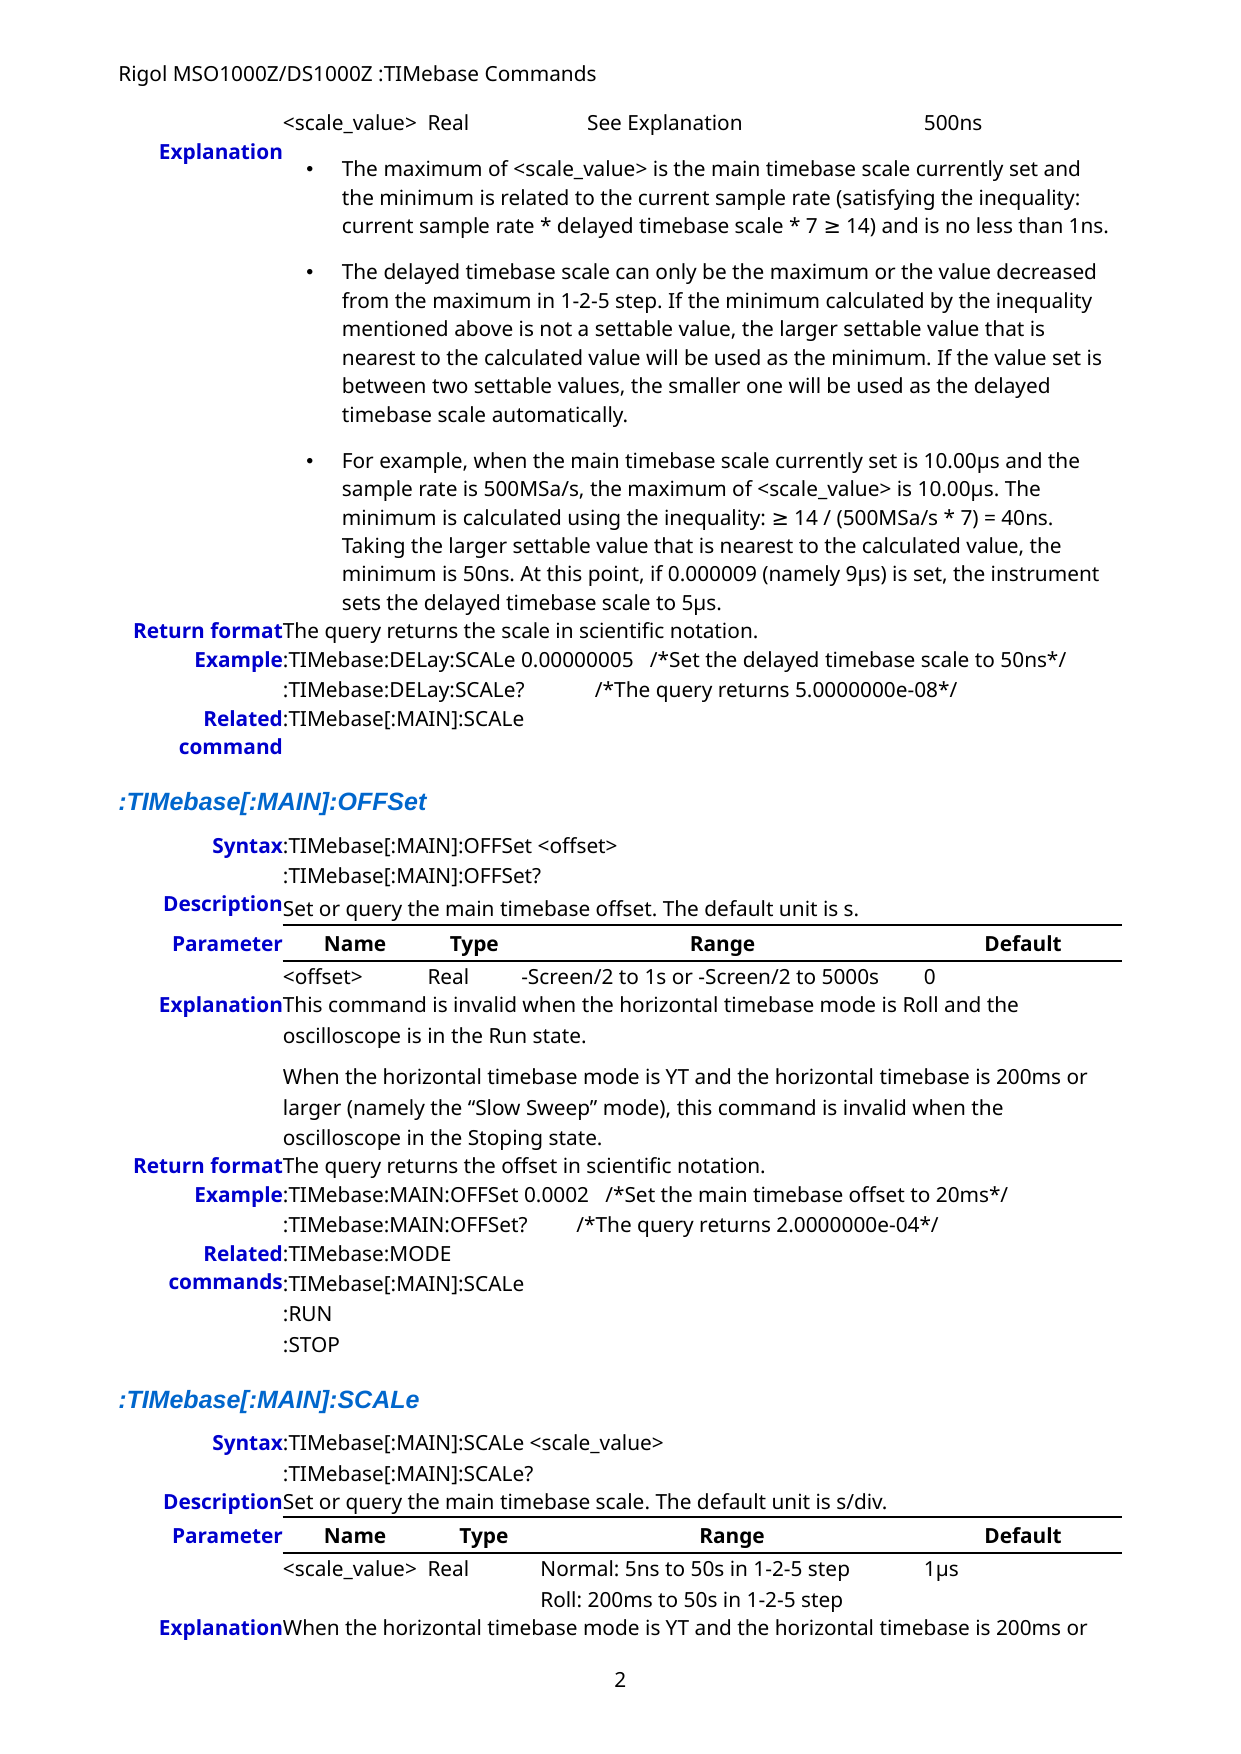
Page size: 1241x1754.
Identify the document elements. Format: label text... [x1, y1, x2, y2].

table_cell :TIMebase:MAIN:OFFSet 0.0002 /*Set the main timebase offset to 20ms*/ :TIMebase:MAIN:OFFSet? /*The query returns 2.0000000e-04*/ [283, 1180, 1122, 1239]
table_cell Explanation [118, 1613, 283, 1642]
table_cell Real [427, 106, 587, 137]
table_cell 500ns [924, 106, 1122, 137]
table_cell Type [427, 1518, 540, 1552]
subtitle :TIMebase[:MAIN]:SCALe [118, 1385, 1122, 1414]
table_cell Default [924, 926, 1122, 960]
table_cell The query returns the scale in scientific notation. [283, 616, 1122, 645]
table_cell Real [427, 962, 521, 991]
table_cell When the horizontal timebase mode is YT and the horizontal timebase is 200ms or larger (namely the “Slow Sweep” mode), this command is invalid when the oscilloscope in the Stoping state. [283, 1613, 1122, 1642]
table_header Syntax [118, 1429, 283, 1487]
table_cell 1μs [924, 1554, 1122, 1613]
table_cell Set or query the main timebase offset. The default unit is s. [283, 890, 1122, 924]
table_cell Parameter [118, 1516, 283, 1552]
table_cell Related command [118, 704, 283, 761]
table_cell Set or query the main timebase scale. The default unit is s/div. [283, 1488, 1122, 1516]
table_cell See Explanation [587, 106, 924, 137]
table_cell Example [118, 645, 283, 704]
table_cell Return format [118, 1151, 283, 1180]
table_cell Type [427, 926, 521, 960]
table_cell :TIMebase:MODE :TIMebase[:MAIN]:SCALe :RUN :STOP [283, 1239, 1122, 1358]
table_header :TIMebase[:MAIN]:OFFSet <offset> :TIMebase[:MAIN]:OFFSet? [283, 831, 1122, 889]
table_cell The query returns the offset in scientific notation. [283, 1151, 1122, 1180]
table_cell Real [427, 1554, 540, 1613]
table_cell Normal: 5ns to 50s in 1-2-5 step Roll: 200ms to 50s in 1-2-5 step [540, 1554, 924, 1613]
table_header Syntax [118, 831, 283, 889]
table_header :TIMebase[:MAIN]:SCALe <scale_value> :TIMebase[:MAIN]:SCALe? [283, 1429, 1122, 1487]
table_cell Explanation [118, 137, 283, 616]
table_cell [118, 1552, 283, 1613]
table_cell Default [924, 1518, 1122, 1552]
subtitle :TIMebase[:MAIN]:OFFSet [118, 787, 1122, 816]
table_cell Return format [118, 616, 283, 645]
table_cell Range [540, 1518, 924, 1552]
table_cell Explanation [118, 991, 283, 1151]
table_cell <scale_value> [283, 1554, 427, 1613]
table_cell <offset> [283, 962, 427, 991]
table_cell Parameter [118, 924, 283, 960]
table_cell Example [118, 1180, 283, 1239]
table_cell [118, 960, 283, 991]
table_cell The maximum of <scale_value> is the main timebase scale currently set and the minimum is related to the current sample rate (satisfying the inequality: current sample rate * delayed timebase scale * 7 ≥ 14) and is no less than 1ns. The delayed timebase scale can only be the maximum or the value decreased from the maximum in 1-2-5 step. If the minimum calculated by the inequality mentioned above is not a settable value, the larger settable value that is nearest to the calculated value will be used as the minimum. If the value set is between two settable values, the smaller one will be used as the delayed timebase scale automatically. For example, when the main timebase scale currently set is 10.00μs and the sample rate is 500MSa/s, the maximum of <scale_value> is 10.00μs. The minimum is calculated using the inequality: ≥ 14 / (500MSa/s * 7) = 40ns. Taking the larger settable value that is nearest to the calculated value, the minimum is 50ns. At this point, if 0.000009 (namely 9μs) is set, the instrument sets the delayed timebase scale to 5μs. [283, 137, 1122, 616]
table_cell This command is invalid when the horizontal timebase mode is Roll and the oscilloscope is in the Run state. When the horizontal timebase mode is YT and the horizontal timebase is 200ms or larger (namely the “Slow Sweep” mode), this command is invalid when the oscilloscope in the Stoping state. [283, 991, 1122, 1151]
table_cell Name [283, 926, 427, 960]
table_cell [118, 106, 283, 137]
table_cell <scale_value> [283, 106, 427, 137]
table_cell Description [118, 890, 283, 924]
table_cell :TIMebase[:MAIN]:SCALe [283, 704, 1122, 761]
table_cell -Screen/2 to 1s or -Screen/2 to 5000s [521, 962, 924, 991]
table_cell Range [521, 926, 924, 960]
table_cell 0 [924, 962, 1122, 991]
table_cell Related commands [118, 1239, 283, 1358]
table_cell :TIMebase:DELay:SCALe 0.00000005 /*Set the delayed timebase scale to 50ns*/ :TIMebase:DELay:SCALe? /*The query returns 5.0000000e-08*/ [283, 645, 1122, 704]
table_cell Description [118, 1488, 283, 1516]
table_cell Name [283, 1518, 427, 1552]
